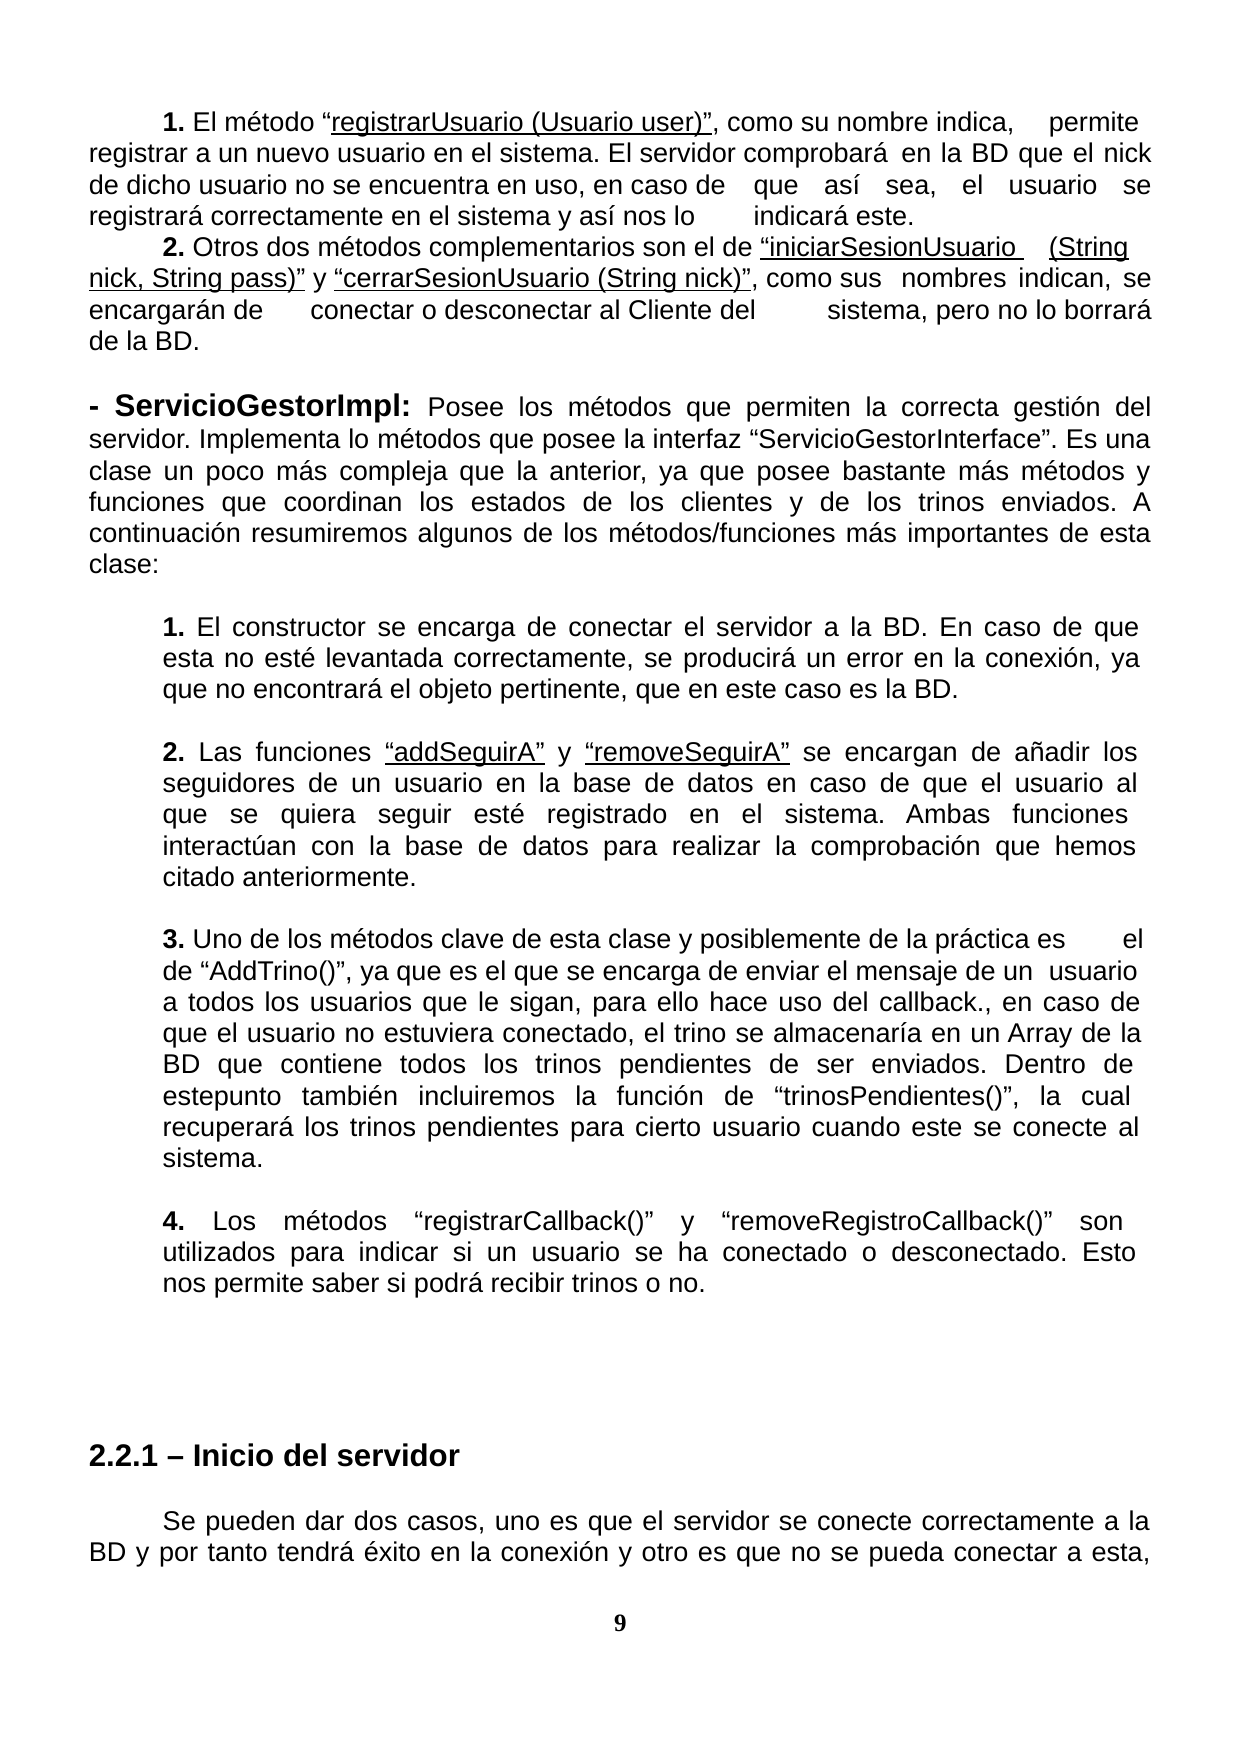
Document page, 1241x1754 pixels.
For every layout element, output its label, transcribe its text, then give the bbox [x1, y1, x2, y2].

text 3. Uno de los métodos clave de esta clase y posiblemente de la práctica es el de “AddTrino()”, ya que es el que se encarga de enviar el mensaje de un usuario a todos los usuarios que le sigan, para ello hace uso del callback., en caso de que el usuario no estuviera conectado, el trino se almacenaría en un Array de la BD que contiene todos los trinos pendientes de ser enviados. Dentro de estepunto también incluiremos la función de “trinosPendientes()”, la cual recuperará los trinos pendientes para cierto usuario cuando este se conecte al sistema. [88, 923, 1152, 1173]
text Se pueden dar dos casos, uno es que el servidor se conecte correctamente a la BD y por tanto tendrá éxito en la conexión y otro es que no se pueda conectar a esta, [88, 1505, 1152, 1567]
text 2.2.1 – Inicio del servidor [88, 1437, 1152, 1473]
text 2. Las funciones “addSeguirA” y “removeSeguirA” se encargan de añadir los seguidores de un usuario en la base de datos en caso de que el usuario al que se quiera seguir esté registrado en el sistema. Ambas funciones interactúan con la base de datos para realizar la comprobación que hemos citado anteriormente. [88, 736, 1152, 892]
text 4. Los métodos “registrarCallback()” y “removeRegistroCallback()” son utilizados para indicar si un usuario se ha conectado o desconectado. Esto nos permite saber si podrá recibir trinos o no. [88, 1205, 1152, 1298]
text 2. Otros dos métodos complementarios son el de “iniciarSesionUsuario (String nick, String pass)” y “cerrarSesionUsuario (String nick)”, como sus nombres indican, se encargarán de conectar o desconectar al Cliente del sistema, pero no lo borrará de la BD. [88, 231, 1152, 356]
text 1. El método “registrarUsuario (Usuario user)”, como su nombre indica, permite registrar a un nuevo usuario en el sistema. El servidor comprobará en la BD que el nick de dicho usuario no se encuentra en uso, en caso de que así sea, el usuario se registrará correctamente en el sistema y así nos lo indicará este. [88, 106, 1152, 231]
text 1. El constructor se encarga de conectar el servidor a la BD. En caso de que esta no esté levantada correctamente, se producirá un error en la conexión, ya que no encontrará el objeto pertinente, que en este caso es la BD. [88, 611, 1152, 705]
text - ServicioGestorImpl: Posee los métodos que permiten la correcta gestión del servidor. Implementa lo métodos que posee la interfaz “ServicioGestorInterface”. Es una clase un poco más compleja que la anterior, ya que posee bastante más métodos y funciones que coordinan los estados de los clientes y de los trinos enviados. A continuación resumiremos algunos de los métodos/funciones más importantes de esta clase: [88, 387, 1152, 580]
